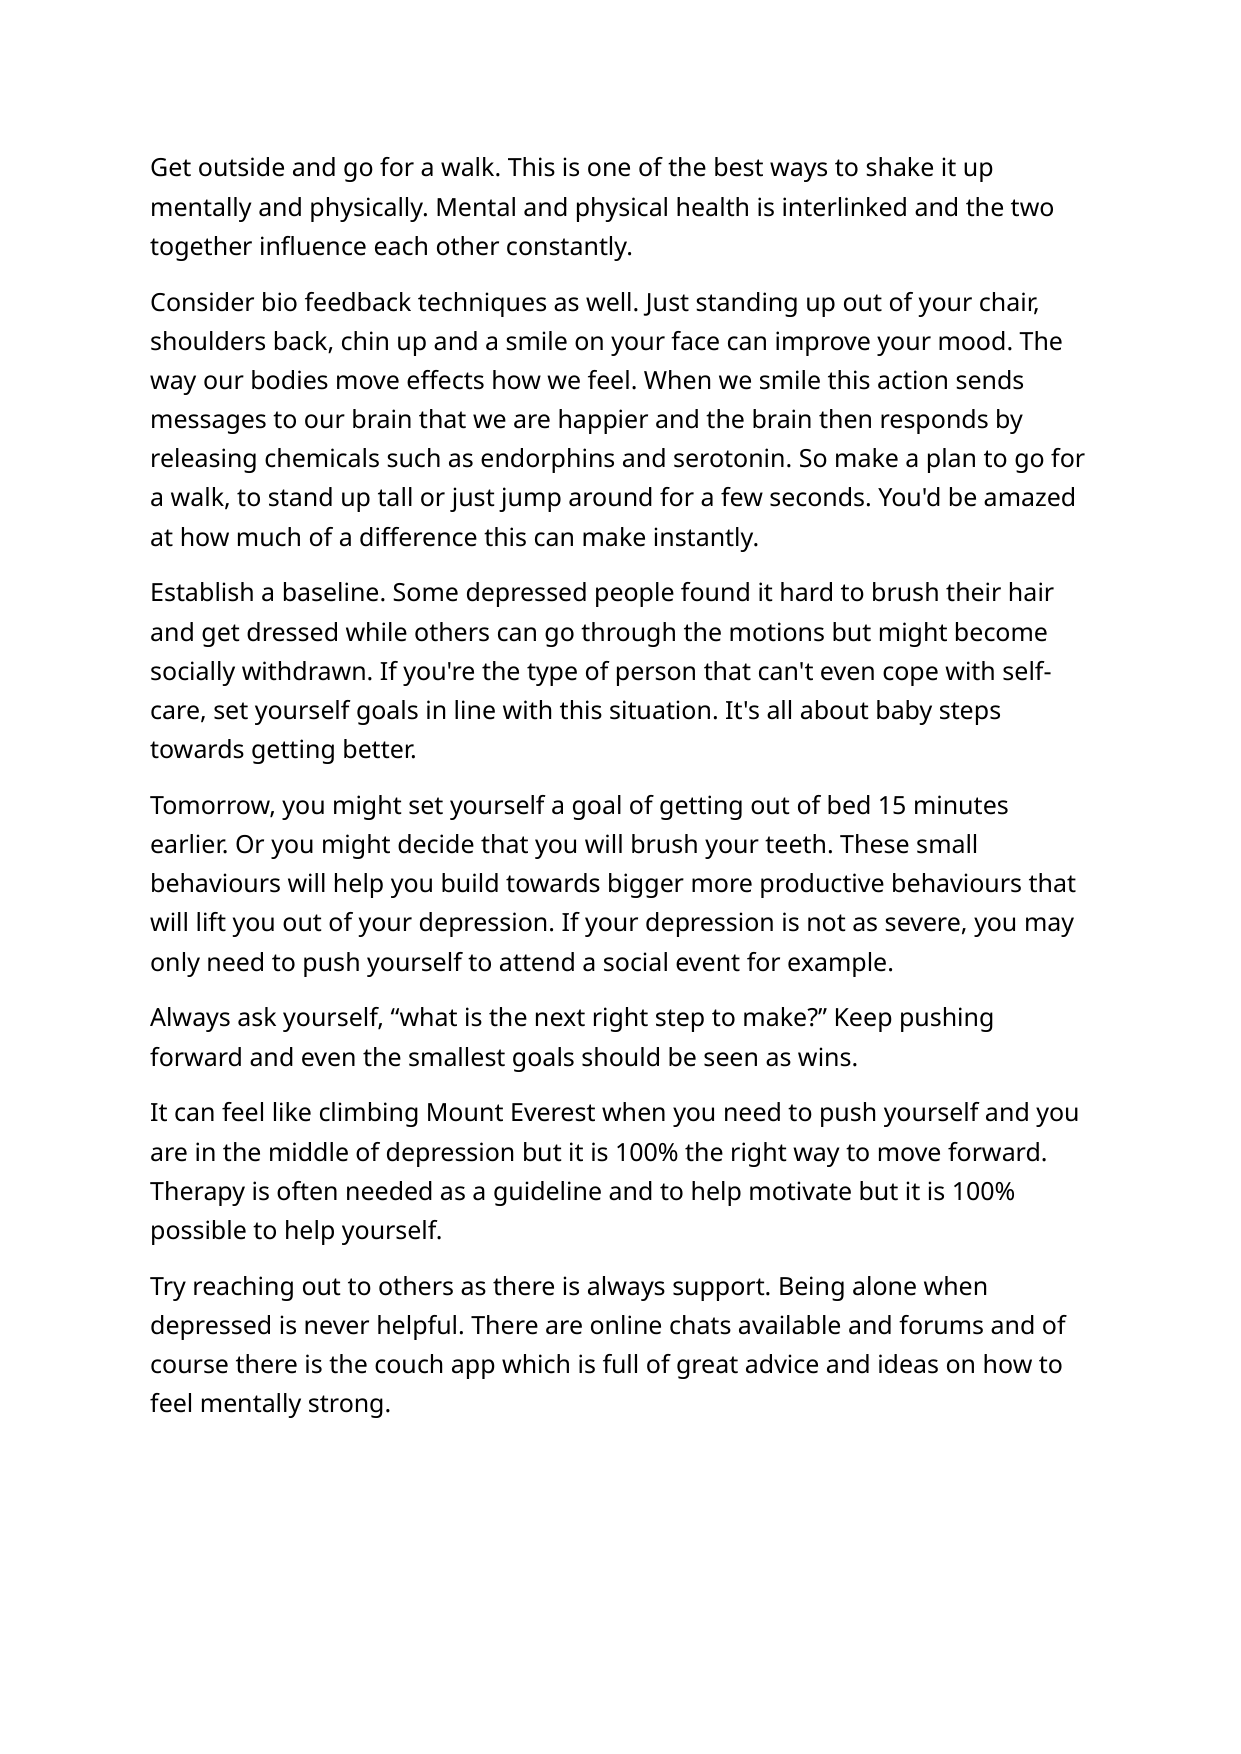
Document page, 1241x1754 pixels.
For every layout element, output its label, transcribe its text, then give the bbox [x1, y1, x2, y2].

text Try reaching out to others as there is always support. Being alone when depressed is never helpful. There are online chats available and forums and of course there is the couch app which is full of great advice and ideas on how to feel mentally strong. [150, 1268, 1090, 1420]
text Always ask yourself, “what is the next right step to make?” Keep pushing forward and even the smallest goals should be seen as wins. [150, 1000, 1090, 1073]
text Tomorrow, you might set yourself a goal of getting out of bed 15 minutes earlier. Or you might decide that you will brush your teeth. These small behaviours will help you build towards bigger more productive behaviours that will lift you out of your depression. If your depression is not as severe, you may only need to push yourself to attend a social event for example. [150, 787, 1090, 978]
text Establish a baseline. Some depressed people found it hard to brush their hair and get dressed while others can go through the motions but might become socially withdrawn. If you're the type of person that can't even cope with self-care, set yourself goals in line with this situation. It's all about baby steps towards getting better. [150, 575, 1090, 766]
text Consider bio feedback techniques as well. Just standing up out of your chair, shoulders back, chin up and a smile on your face can improve your mood. The way our bodies move effects how we feel. When we smile this action sends messages to our brain that we are happier and the brain then responds by releasing chemicals such as endorphins and serotonin. So make a plan to go for a walk, to stand up tall or just jump around for a few seconds. You'd be amazed at how much of a difference this can make instantly. [150, 284, 1090, 553]
text Get outside and go for a walk. This is one of the best ways to shake it up mentally and physically. Mental and physical health is interlinked and the two together influence each other constantly. [150, 150, 1090, 262]
text It can feel like climbing Mount Everest when you need to push yourself and you are in the middle of depression but it is 100% the right way to move forward. Therapy is often needed as a guideline and to help motivate but it is 100% possible to help yourself. [150, 1095, 1090, 1247]
